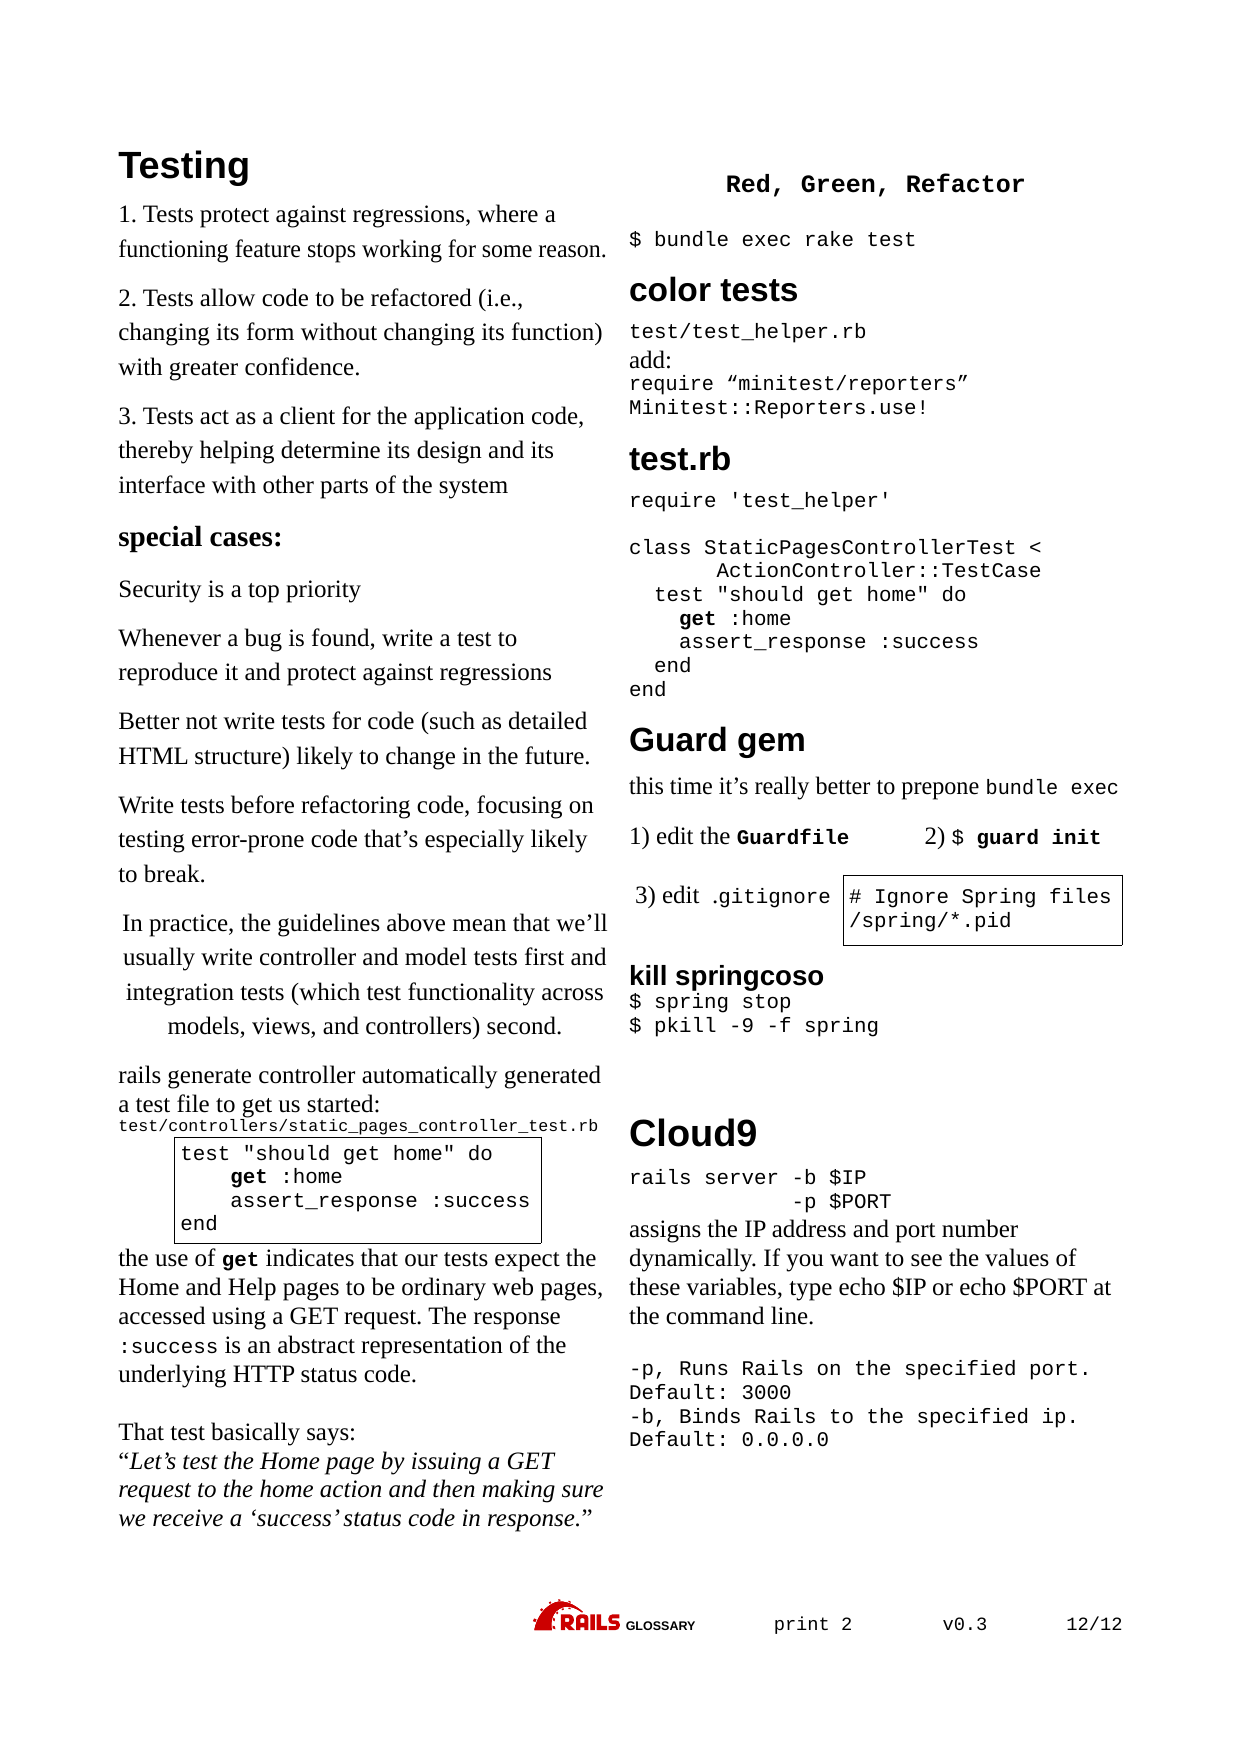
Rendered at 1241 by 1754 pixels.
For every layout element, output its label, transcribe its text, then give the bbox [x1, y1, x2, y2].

subtitle test.rb [629, 438, 1122, 477]
text assigns the IP address and port number dynamically. If you want to see the values of these variables, type echo $IP or echo $PORT at the command line. [629, 1214, 1122, 1329]
text Security is a top priority [118, 574, 611, 602]
text end [629, 655, 1122, 679]
text In practice, the guidelines above mean that we’ll usually write controller and model tests first and integration tests (which test functionality across models, views, and controllers) second. [118, 908, 611, 1040]
text “Let’s test the Home page by issuing a GET request to the home action and then making sure we receive a ‘success’ status code in response.” [118, 1446, 611, 1532]
subtitle Cloud9 [629, 1111, 1122, 1155]
table_header # Ignore Spring files /spring/*.pid [844, 876, 1122, 945]
text end [629, 679, 1122, 702]
subtitle kill springcoso [629, 960, 1122, 992]
text Better not write tests for code (such as detailed HTML structure) likely to change in the future. [118, 706, 611, 769]
table_header test "should get home" do get :home assert_response :success end [175, 1138, 541, 1243]
text add: [629, 345, 1122, 373]
text 2. Tests allow code to be refactored (i.e., changing its form without changing its function) with greater confidence. [118, 283, 611, 381]
text $ bundle exec rake test [629, 228, 1122, 252]
text $ spring stop [629, 992, 1122, 1015]
text That test basically says: [118, 1417, 611, 1446]
text 1. Tests protect against regressions, where a functioning feature stops working for some reason. [118, 199, 611, 262]
subtitle Testing [118, 143, 611, 187]
text rails generate controller automatically generated a test file to get us started: [118, 1060, 611, 1118]
text special cases: [118, 519, 611, 552]
text get :home [629, 608, 1122, 631]
table_header 3) edit .gitignore [629, 875, 843, 945]
text class StaticPagesControllerTest < [629, 537, 1122, 561]
text require 'test_helper' [629, 489, 1122, 513]
text $ pkill -9 -f spring [629, 1015, 1122, 1039]
text the use of get indicates that our tests expect the Home and Help pages to be ordinary web pages, accessed using a GET request. The response :success is an abstract representation of the underlying HTTP status code. [118, 1243, 611, 1388]
text ActionController::TestCase [629, 561, 1122, 584]
text Whenever a bug is found, write a test to reproduce it and protect against regressions [118, 623, 611, 686]
text test/test_helper.rb [629, 321, 1122, 345]
text Red, Green, Refactor [629, 172, 1122, 200]
text -p, Runs Rails on the specified port. Default: 3000 -b, Binds Rails to the specified ip. Default: 0.0.0.0 [629, 1358, 1122, 1453]
text assert_response :success [629, 631, 1122, 655]
text 3. Tests act as a client for the application code, thereby helping determine its design and its interface with other parts of the system [118, 401, 611, 498]
text require “minitest/reporters” [629, 373, 1122, 397]
text Write tests before refactoring code, focusing on testing error-prone code that’s especially likely to break. [118, 790, 611, 887]
subtitle Guard gem [629, 720, 1122, 759]
text Minitest::Reporters.use! [629, 397, 1122, 421]
text rails server -b $IP [629, 1167, 1122, 1191]
text -p $PORT [629, 1191, 1122, 1214]
text test/controllers/static_pages_controller_test.rb [118, 1118, 611, 1137]
text 1) edit the Guardfile 2) $ guard init [629, 821, 1122, 851]
text test "should get home" do [629, 584, 1122, 608]
text this time it’s really better to prepone bundle exec [629, 771, 1122, 801]
subtitle color tests [629, 270, 1122, 308]
